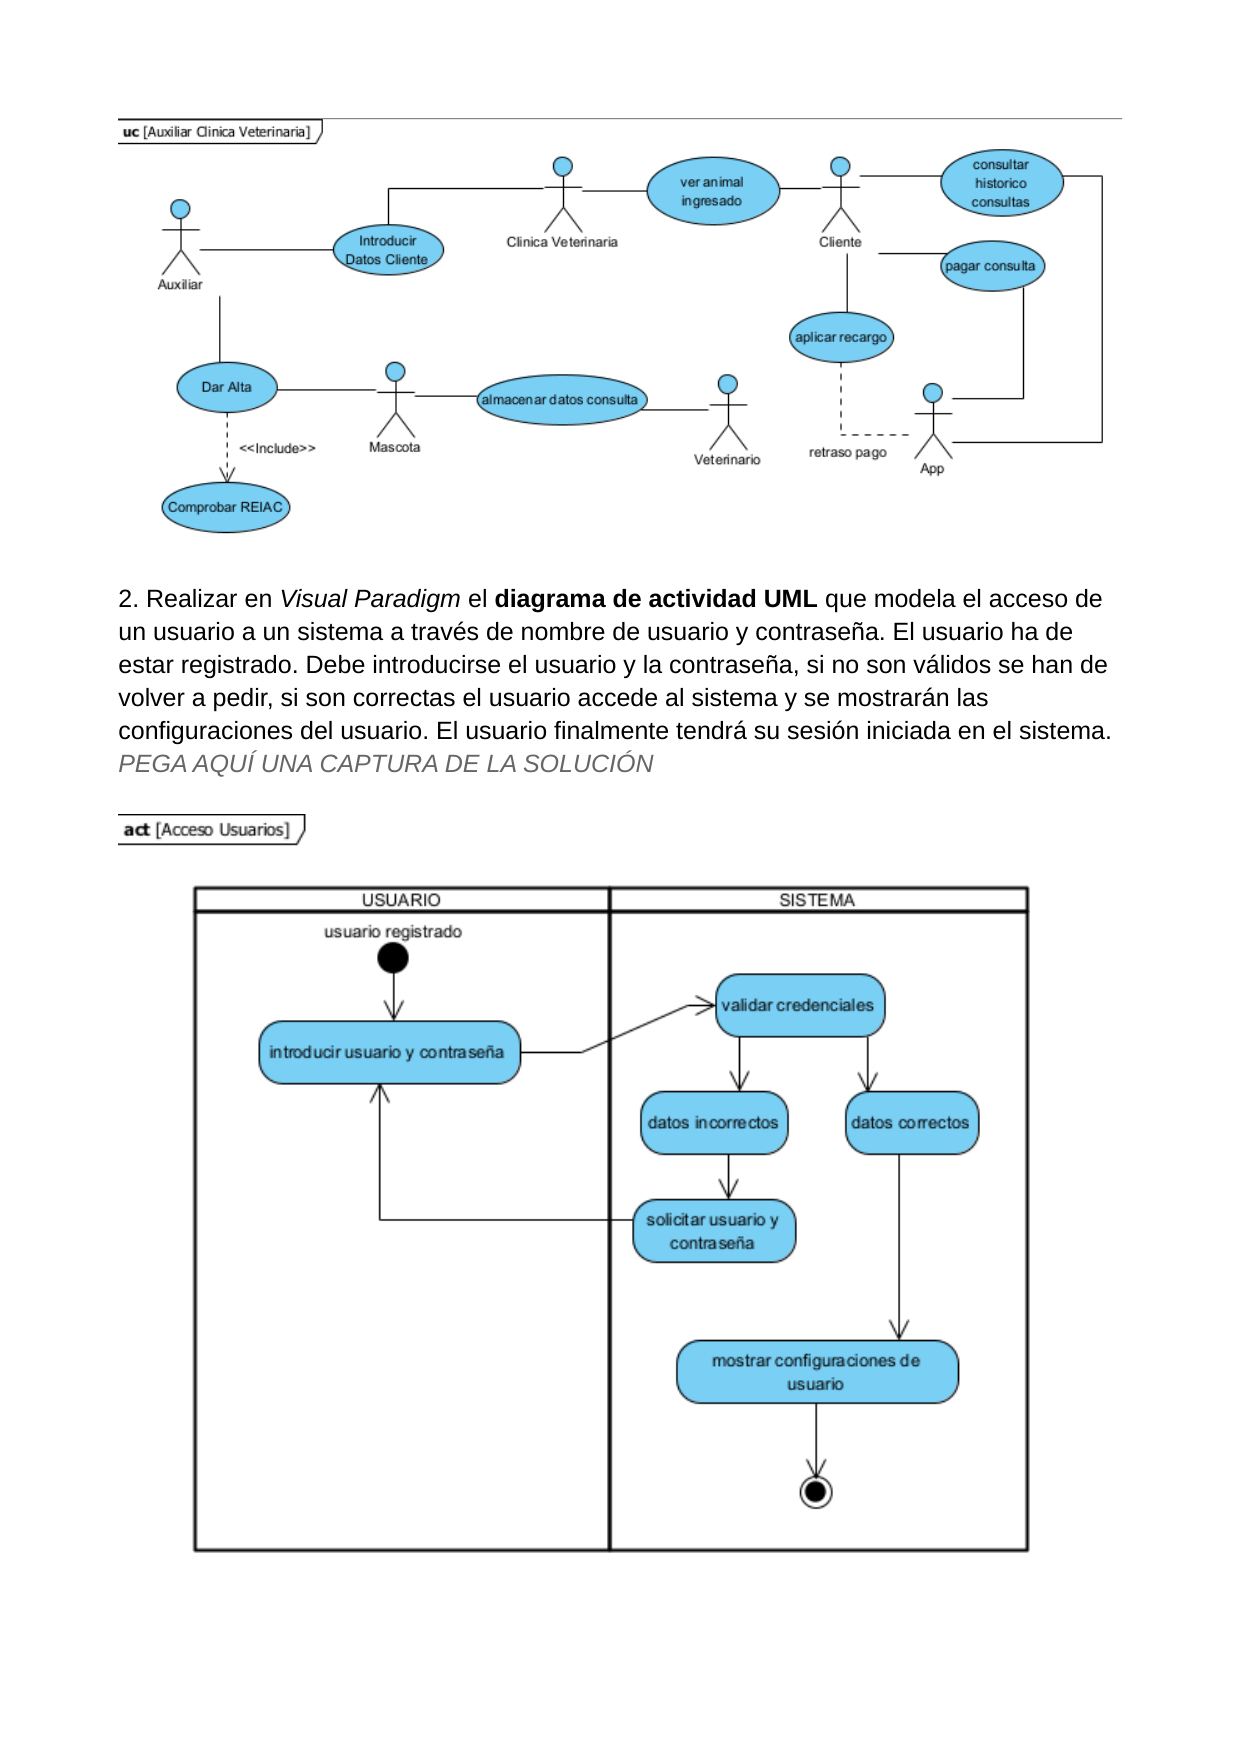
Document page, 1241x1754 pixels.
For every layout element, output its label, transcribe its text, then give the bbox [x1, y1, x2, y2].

text 2. Realizar en Visual Paradigm el diagrama de actividad UML que modela el acceso de un usuario a un sistema a través de nombre de usuario y contraseña. El usuario ha de estar registrado. Debe introducirse el usuario y la contraseña, si no son válidos se han de volver a pedir, si son correctas el usuario accede al sistema y se mostrarán las configuraciones del usuario. El usuario finalmente tendrá su sesión iniciada en el sistema. [118, 584, 1122, 744]
text PEGA AQUÍ UNA CAPTURA DE LA SOLUCIÓN [118, 749, 1122, 777]
